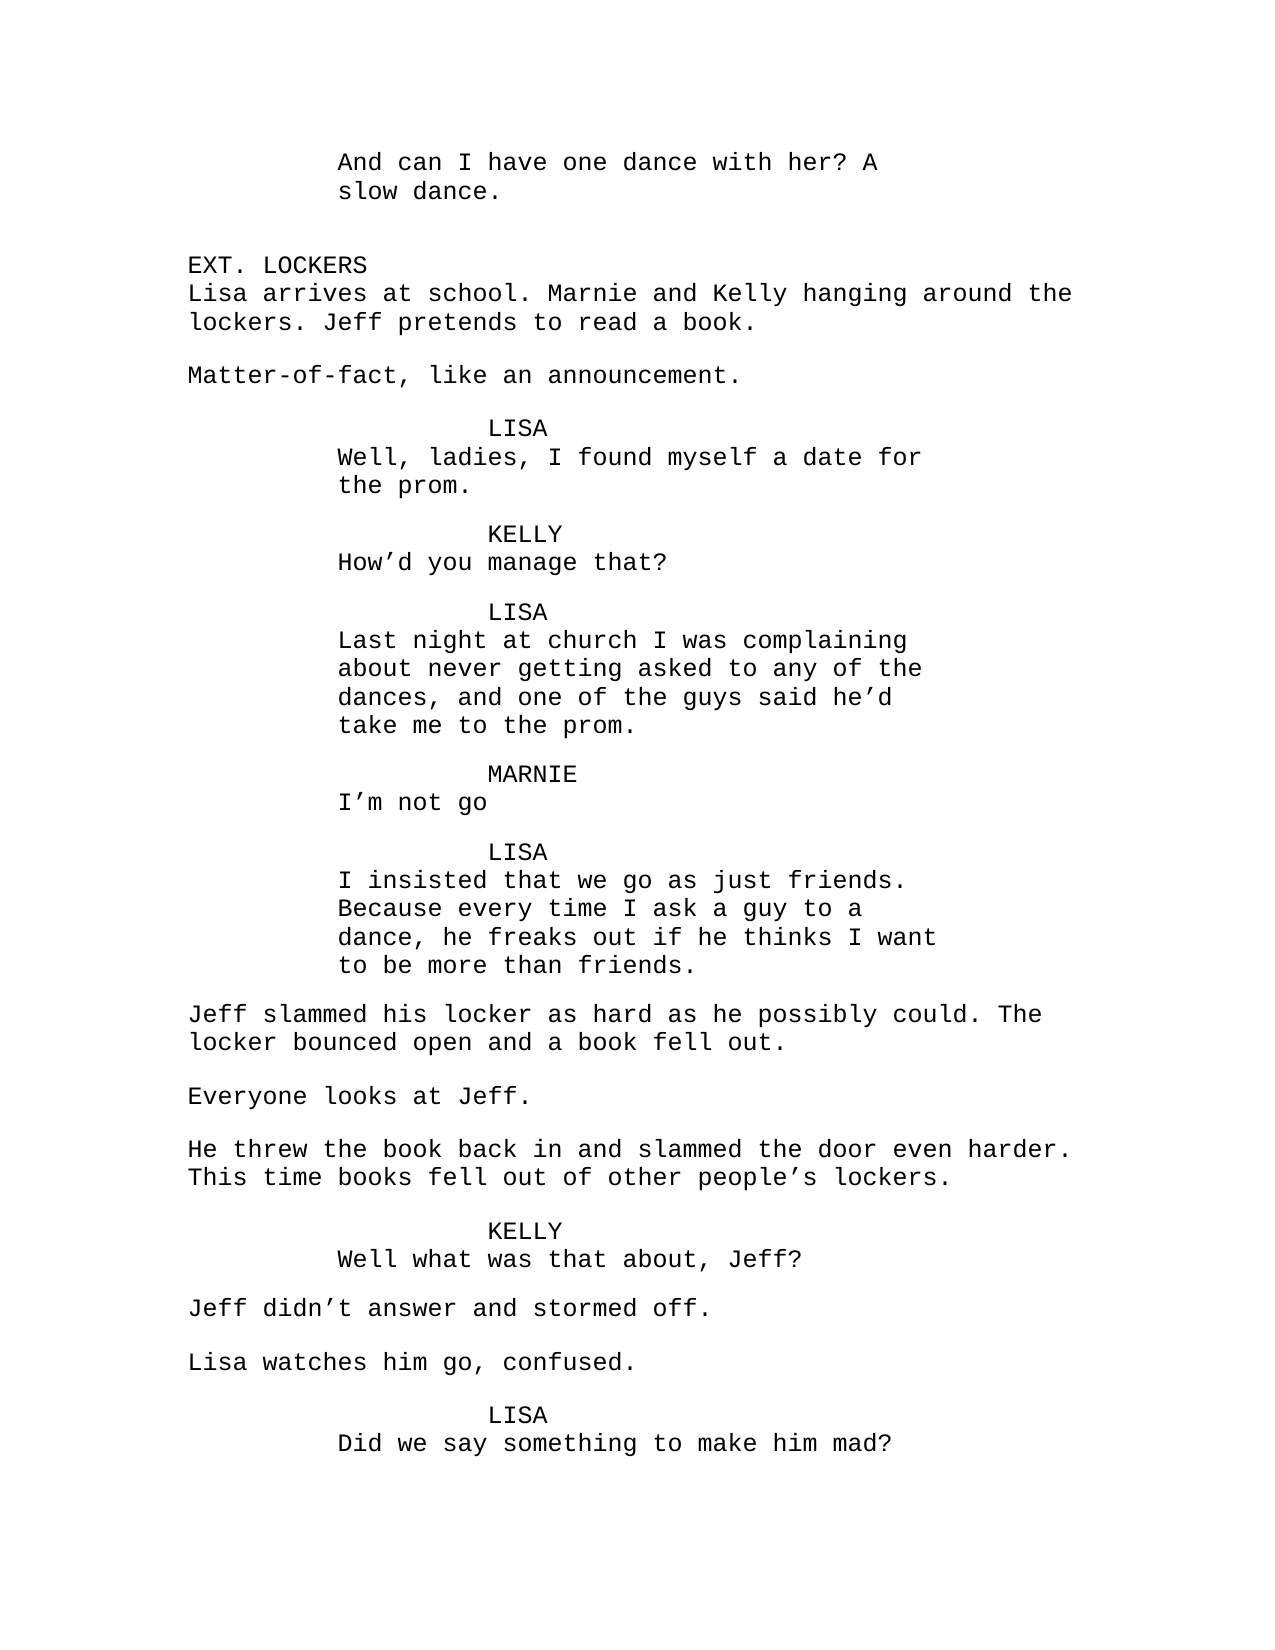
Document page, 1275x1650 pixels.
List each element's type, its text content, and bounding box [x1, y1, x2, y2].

text MARNIE [187, 762, 1087, 790]
text Well, ladies, I found myself a date for the prom. [337, 444, 937, 501]
text Jeff didn’t answer and stormed off. [187, 1296, 1087, 1324]
text Matter-of-fact, like an announcement. [187, 362, 1087, 391]
text LISA [187, 599, 1087, 627]
text Everyone looks at Jeff. [187, 1083, 1087, 1112]
text Last night at church I was complaining about never getting asked to any of the dances, and one of the guys said he’d take me to the prom. [337, 627, 937, 741]
text KELLY [187, 522, 1087, 550]
text LISA [187, 1402, 1087, 1431]
text How’d you manage that? [337, 550, 937, 578]
text I insisted that we go as just friends. Because every time I ask a guy to a dance, he freaks out if he thinks I want to be more than friends. [337, 867, 937, 981]
text Did we say something to make him mad? [337, 1431, 937, 1459]
text LISA [187, 416, 1087, 444]
text Well what was that about, Jeff? [337, 1247, 937, 1275]
text Lisa watches him go, confused. [187, 1349, 1087, 1377]
text He threw the book back in and slammed the door even harder. This time books fell out of other people’s lockers. [187, 1137, 1087, 1193]
text And can I have one dance with her? A slow dance. [337, 150, 937, 207]
subtitle EXT. LOCKERS [187, 252, 1087, 281]
text Jeff slammed his locker as hard as he possibly could. The locker bounced open and a book fell out. [187, 1002, 1087, 1058]
text I’m not go [337, 790, 937, 818]
text LISA [187, 839, 1087, 867]
text KELLY [187, 1218, 1087, 1247]
text Lisa arrives at school. Marnie and Kelly hanging around the lockers. Jeff pretends to read a book. [187, 281, 1087, 337]
